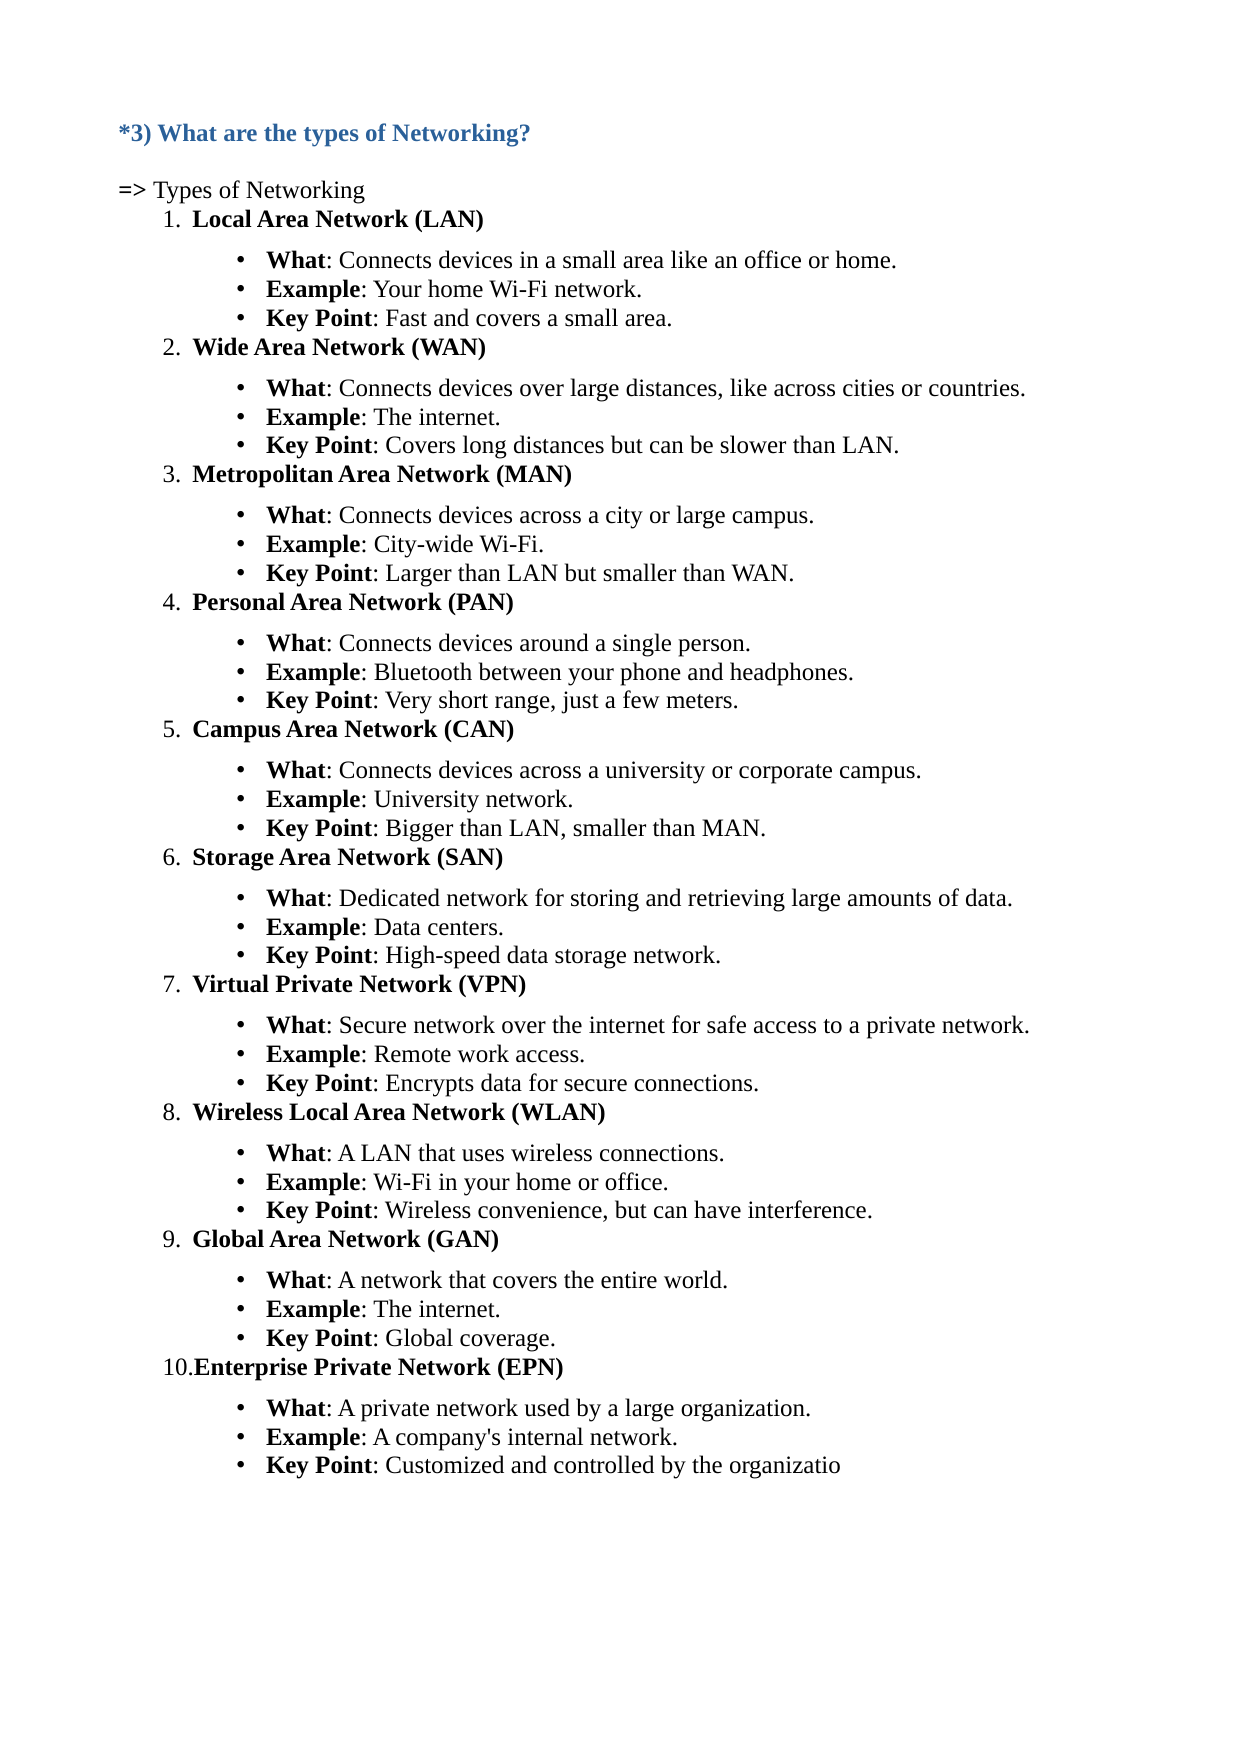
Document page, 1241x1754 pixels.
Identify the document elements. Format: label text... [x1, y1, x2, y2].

list What: Connects devices across a city or large campus. [236, 501, 1122, 529]
list Key Point: Bigger than LAN, smaller than MAN. [236, 813, 1122, 842]
list Storage Area Network (SAN) [162, 842, 1122, 871]
list What: Connects devices around a single person. [236, 628, 1122, 657]
list Key Point: Global coverage. [236, 1323, 1122, 1352]
list Example: University network. [236, 784, 1122, 813]
list Wireless Local Area Network (WLAN) [162, 1097, 1122, 1126]
list Global Area Network (GAN) [162, 1224, 1122, 1253]
list What: Connects devices over large distances, like across cities or countries. [236, 373, 1122, 402]
list Virtual Private Network (VPN) [162, 969, 1122, 998]
list What: A LAN that uses wireless connections. [236, 1138, 1122, 1167]
list What: Secure network over the internet for safe access to a private network. [236, 1011, 1122, 1039]
list Example: The internet. [236, 402, 1122, 431]
list Example: Wi-Fi in your home or office. [236, 1167, 1122, 1196]
list Example: Your home Wi-Fi network. [236, 274, 1122, 303]
list Key Point: Wireless convenience, but can have interference. [236, 1196, 1122, 1224]
list Key Point: Larger than LAN but smaller than WAN. [236, 558, 1122, 587]
list Key Point: High-speed data storage network. [236, 941, 1122, 969]
list Example: City-wide Wi-Fi. [236, 529, 1122, 558]
list Metropolitan Area Network (MAN) [162, 459, 1122, 488]
list Key Point: Fast and covers a small area. [236, 303, 1122, 332]
text => Types of Networking [118, 176, 1122, 204]
list Example: Bluetooth between your phone and headphones. [236, 657, 1122, 686]
list Key Point: Very short range, just a few meters. [236, 686, 1122, 714]
list What: A private network used by a large organization. [236, 1393, 1122, 1422]
list Example: A company's internal network. [236, 1422, 1122, 1451]
list Enterprise Private Network (EPN) [162, 1352, 1122, 1381]
list What: A network that covers the entire world. [236, 1266, 1122, 1294]
list Wide Area Network (WAN) [162, 332, 1122, 361]
list Key Point: Encrypts data for secure connections. [236, 1068, 1122, 1097]
list Example: The internet. [236, 1294, 1122, 1323]
list Campus Area Network (CAN) [162, 714, 1122, 743]
list Local Area Network (LAN) [162, 204, 1122, 233]
list What: Dedicated network for storing and retrieving large amounts of data. [236, 883, 1122, 912]
list Personal Area Network (PAN) [162, 587, 1122, 616]
text *3) What are the types of Networking? [118, 118, 1122, 147]
list Key Point: Covers long distances but can be slower than LAN. [236, 431, 1122, 459]
list What: Connects devices in a small area like an office or home. [236, 246, 1122, 274]
list What: Connects devices across a university or corporate campus. [236, 756, 1122, 784]
list Example: Remote work access. [236, 1039, 1122, 1068]
list Example: Data centers. [236, 912, 1122, 941]
list Key Point: Customized and controlled by the organizatio [236, 1451, 1122, 1479]
